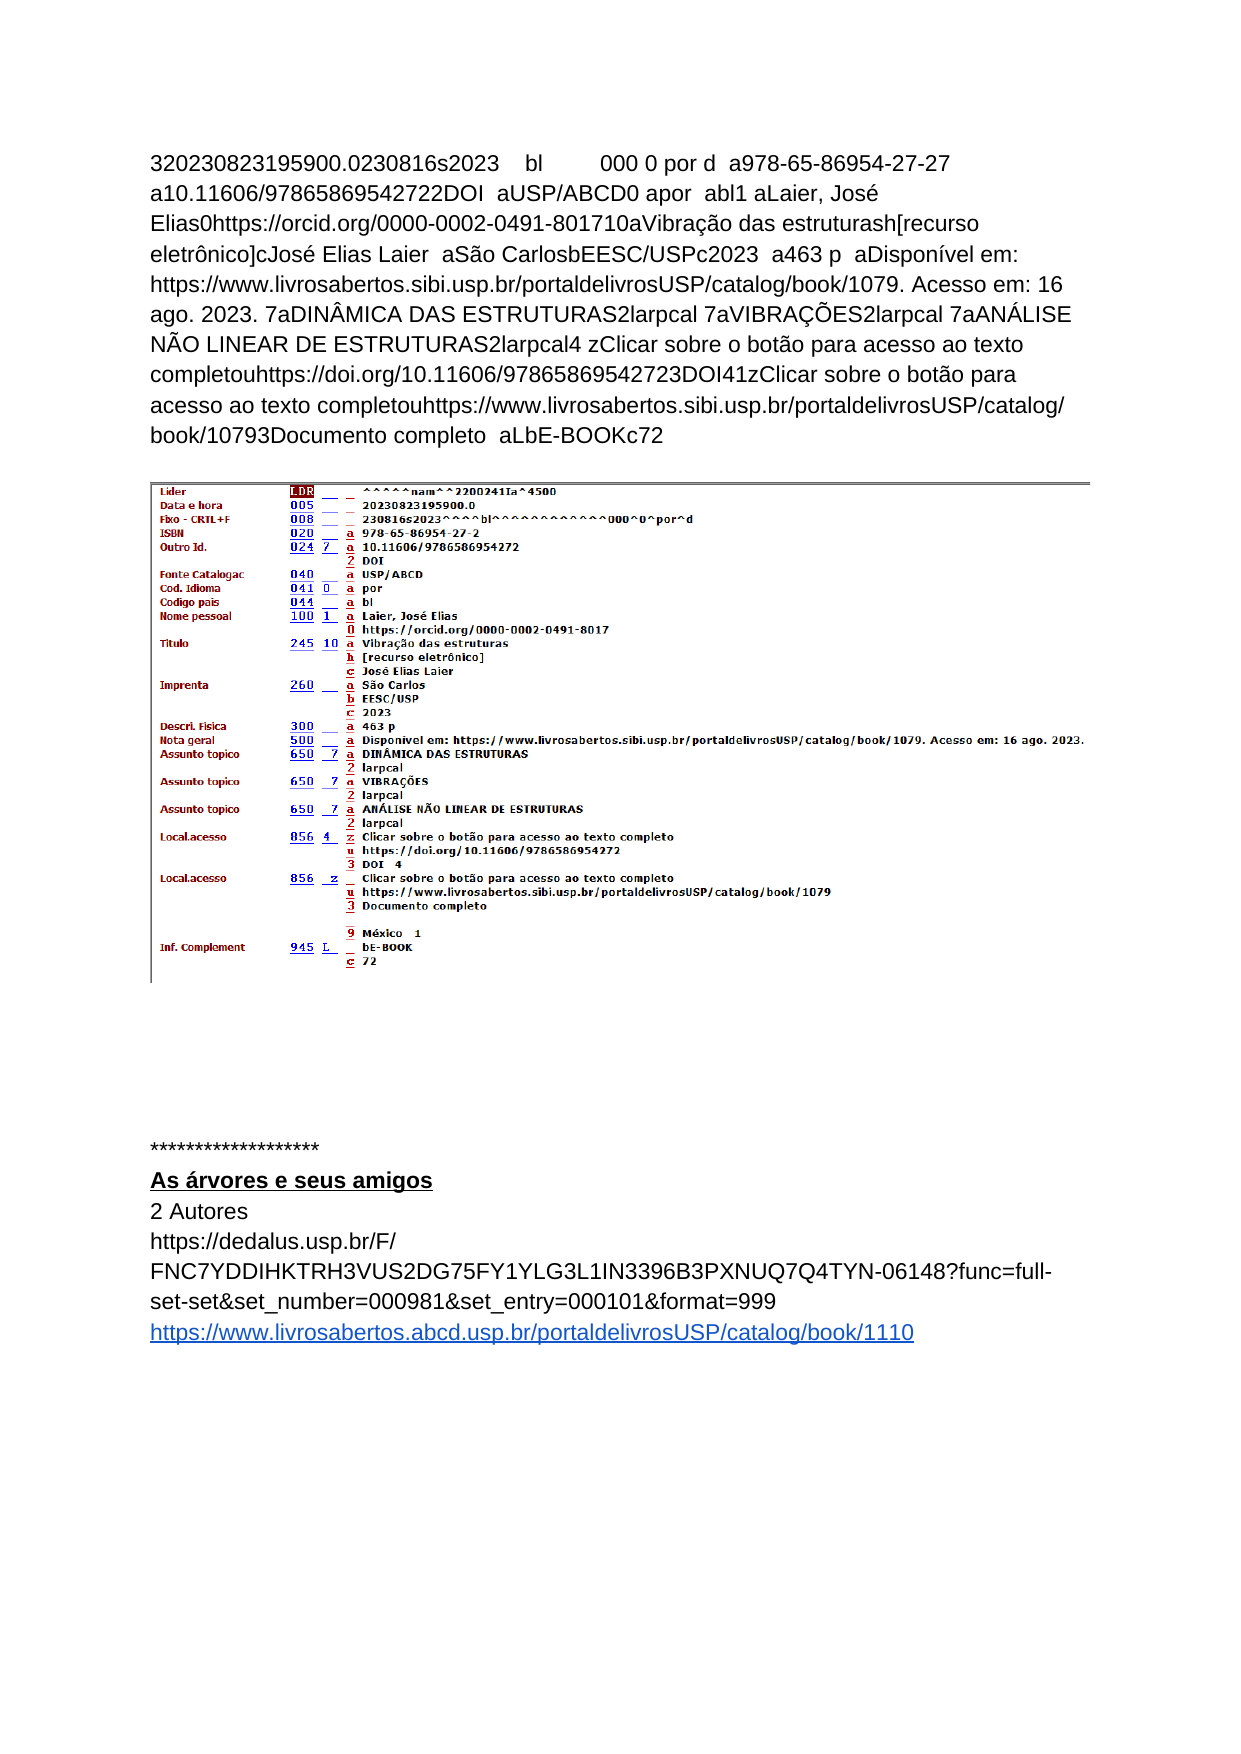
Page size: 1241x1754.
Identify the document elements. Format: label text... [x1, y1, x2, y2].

text https://dedalus.usp.br/F/FNC7YDDIHKTRH3VUS2DG75FY1YLG3L1IN3396B3PXNUQ7Q4TYN-06148?func=full-set-set&set_number=000981&set_entry=000101&format=999 [150, 1228, 1090, 1314]
text 320230823195900.0230816s2023 bl 000 0 por d a978-65-86954-27-27 a10.11606/97865869542722DOI aUSP/ABCD0 apor abl1 aLaier, José Elias0https://orcid.org/0000-0002-0491-801710aVibração das estruturash[recurso eletrônico]cJosé Elias Laier aSão CarlosbEESC/USPc2023 a463 p aDisponível em: https://www.livrosabertos.sibi.usp.br/portaldelivrosUSP/catalog/book/1079. Acesso em: 16 ago. 2023. 7aDINÂMICA DAS ESTRUTURAS2larpcal 7aVIBRAÇÕES2larpcal 7aANÁLISE NÃO LINEAR DE ESTRUTURAS2larpcal4 zClicar sobre o botão para acesso ao texto completouhttps://doi.org/10.11606/97865869542723DOI41zClicar sobre o botão para acesso ao texto completouhttps://www.livrosabertos.sibi.usp.br/portaldelivrosUSP/catalog/book/10793Documento completo aLbE-BOOKc72 [150, 150, 1090, 448]
text https://www.livrosabertos.abcd.usp.br/portaldelivrosUSP/catalog/book/1110 [150, 1318, 1090, 1345]
text ******************* [150, 1137, 1090, 1163]
text 2 Autores [150, 1198, 1090, 1224]
text As árvores e seus amigos [150, 1167, 1090, 1194]
picture [150, 482, 1091, 983]
